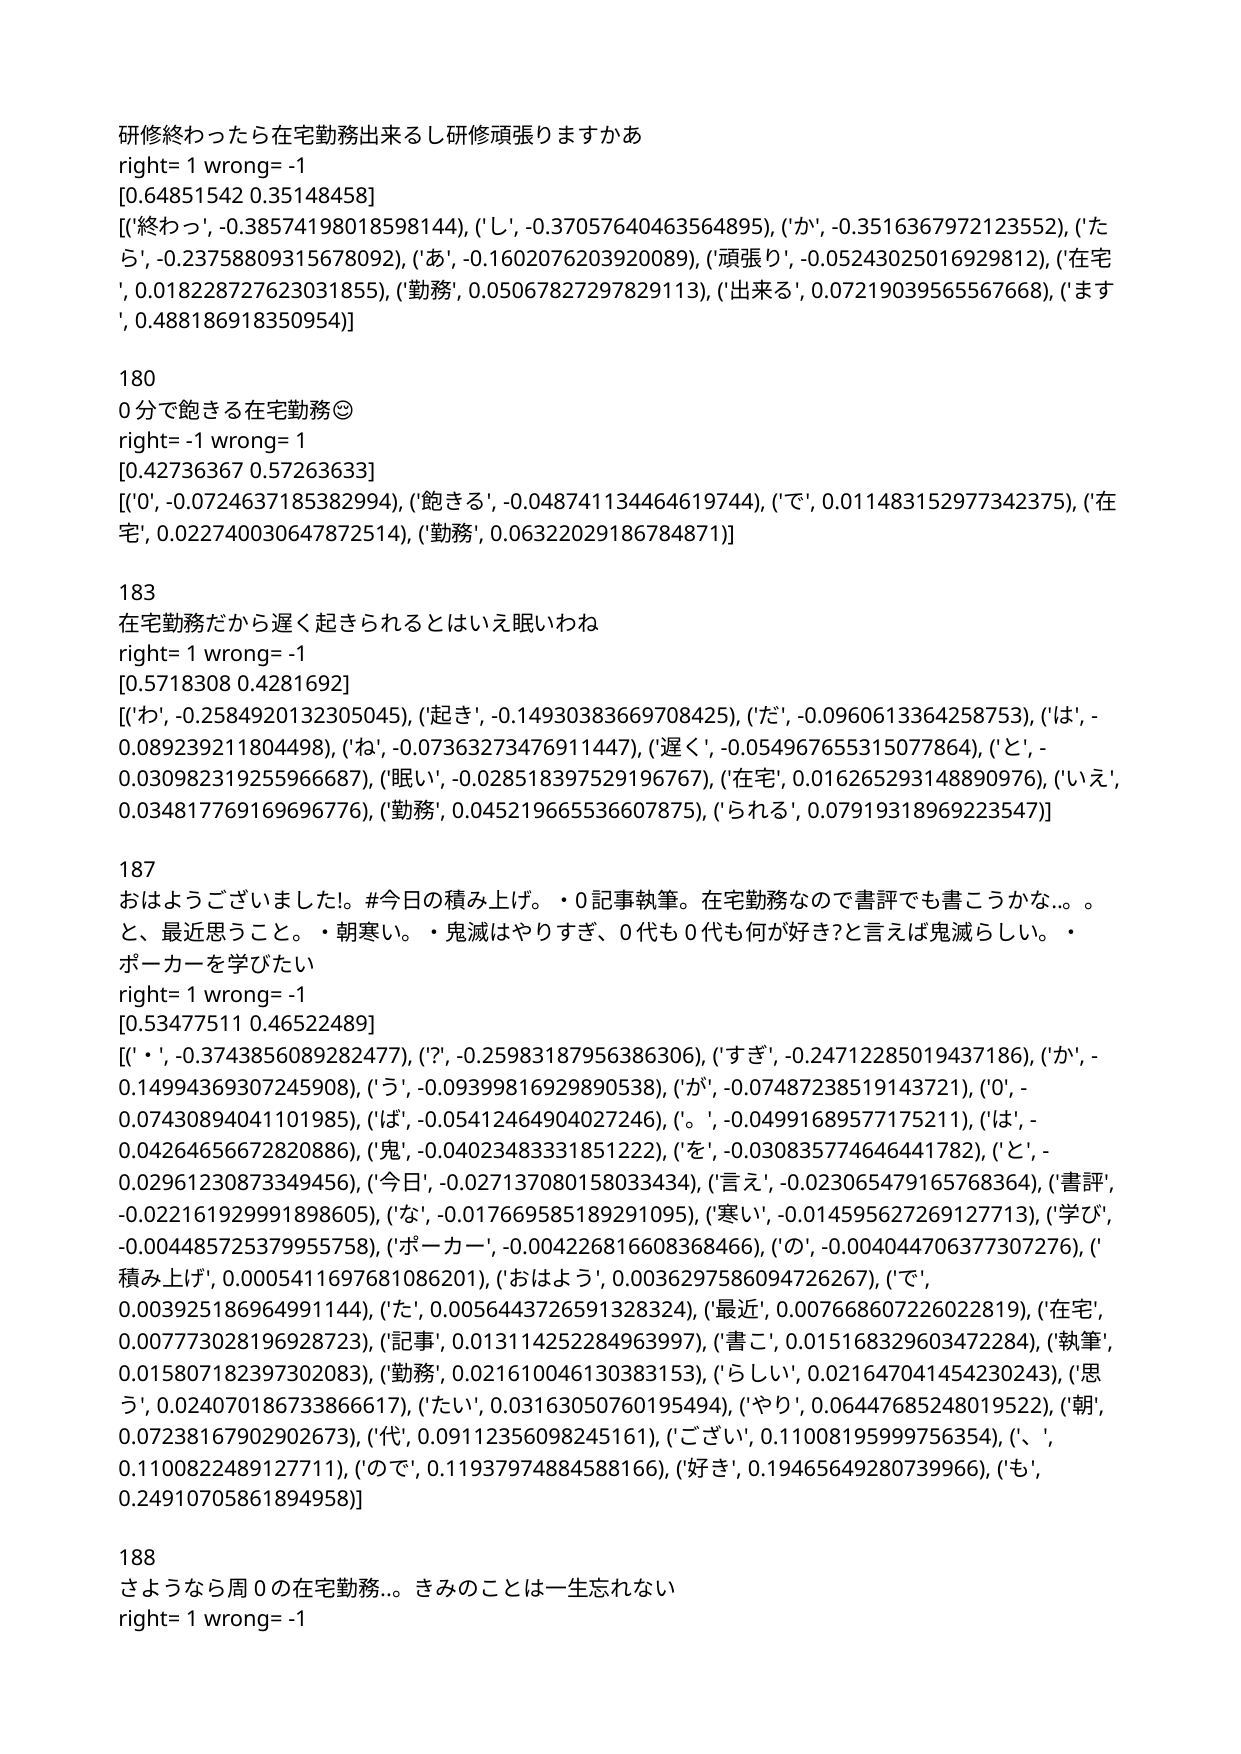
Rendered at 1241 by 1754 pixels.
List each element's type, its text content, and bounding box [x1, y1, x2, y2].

text [0.5718308 0.4281692] [118, 668, 1122, 698]
text right= -1 wrong= 1 [118, 425, 1122, 454]
text right= 1 wrong= -1 [118, 978, 1122, 1008]
text [('終わっ', -0.38574198018598144), ('し', -0.37057640463564895), ('か', -0.3516367972123552), ('たら', -0.23758809315678092), ('あ', -0.1602076203920089), ('頑張り', -0.05243025016929812), ('在宅', 0.018228727623031855), ('勤務', 0.05067827297829113), ('出来る', 0.07219039565567668), ('ます', 0.488186918350954)] [118, 209, 1122, 334]
text [('0', -0.0724637185382994), ('飽きる', -0.048741134464619744), ('で', 0.011483152977342375), ('在宅', 0.022740030647872514), ('勤務', 0.06322029186784871)] [118, 484, 1122, 548]
text [0.64851542 0.35148458] [118, 179, 1122, 209]
text 在宅勤務だから遅く起きられるとはいえ眠いわね [118, 606, 1122, 638]
text 188 [118, 1541, 1122, 1571]
text 研修終わったら在宅勤務出来るし研修頑張りますかあ [118, 118, 1122, 150]
text [('わ', -0.2584920132305045), ('起き', -0.14930383669708425), ('だ', -0.0960613364258753), ('は', -0.089239211804498), ('ね', -0.07363273476911447), ('遅く', -0.054967655315077864), ('と', -0.030982319255966687), ('眠い', -0.028518397529196767), ('在宅', 0.016265293148890976), ('いえ', 0.034817769169696776), ('勤務', 0.045219665536607875), ('られる', 0.07919318969223547)] [118, 698, 1122, 825]
text [('・', -0.3743856089282477), ('?', -0.25983187956386306), ('すぎ', -0.24712285019437186), ('か', -0.14994369307245908), ('う', -0.09399816929890538), ('が', -0.07487238519143721), ('0', -0.07430894041101985), ('ば', -0.05412464904027246), ('。', -0.04991689577175211), ('は', -0.04264656672820886), ('鬼', -0.04023483331851222), ('を', -0.030835774646441782), ('と', -0.02961230873349456), ('今日', -0.027137080158033434), ('言え', -0.023065479165768364), ('書評', -0.022161929991898605), ('な', -0.017669585189291095), ('寒い', -0.014595627269127713), ('学び', -0.004485725379955758), ('ポーカー', -0.004226816608368466), ('の', -0.004044706377307276), ('積み上げ', 0.0005411697681086201), ('おはよう', 0.0036297586094726267), ('で', 0.003925186964991144), ('た', 0.0056443726591328324), ('最近', 0.007668607226022819), ('在宅', 0.007773028196928723), ('記事', 0.013114252284963997), ('書こ', 0.015168329603472284), ('執筆', 0.015807182397302083), ('勤務', 0.021610046130383153), ('らしい', 0.021647041454230243), ('思う', 0.024070186733866617), ('たい', 0.03163050760195494), ('やり', 0.06447685248019522), ('朝', 0.07238167902902673), ('代', 0.09112356098245161), ('ござい', 0.11008195999756354), ('、', 0.1100822489127711), ('ので', 0.11937974884588166), ('好き', 0.19465649280739966), ('も', 0.24910705861894958)] [118, 1038, 1122, 1513]
text right= 1 wrong= -1 [118, 1603, 1122, 1633]
text 0分で飽きる在宅勤務😌 [118, 393, 1122, 425]
text [0.53477511 0.46522489] [118, 1008, 1122, 1038]
text right= 1 wrong= -1 [118, 150, 1122, 179]
text 180 [118, 363, 1122, 393]
text さようなら周0の在宅勤務..。きみのことは一生忘れない [118, 1571, 1122, 1603]
text 187 [118, 853, 1122, 883]
text 183 [118, 577, 1122, 606]
text right= 1 wrong= -1 [118, 638, 1122, 668]
text おはようございました!。#今日の積み上げ。・0記事執筆。在宅勤務なので書評でも書こうかな..。。と、最近思うこと。・朝寒い。・鬼滅はやりすぎ、0代も0代も何が好き?と言えば鬼滅らしい。・ポーカーを学びたい [118, 883, 1122, 978]
text [0.42736367 0.57263633] [118, 454, 1122, 484]
